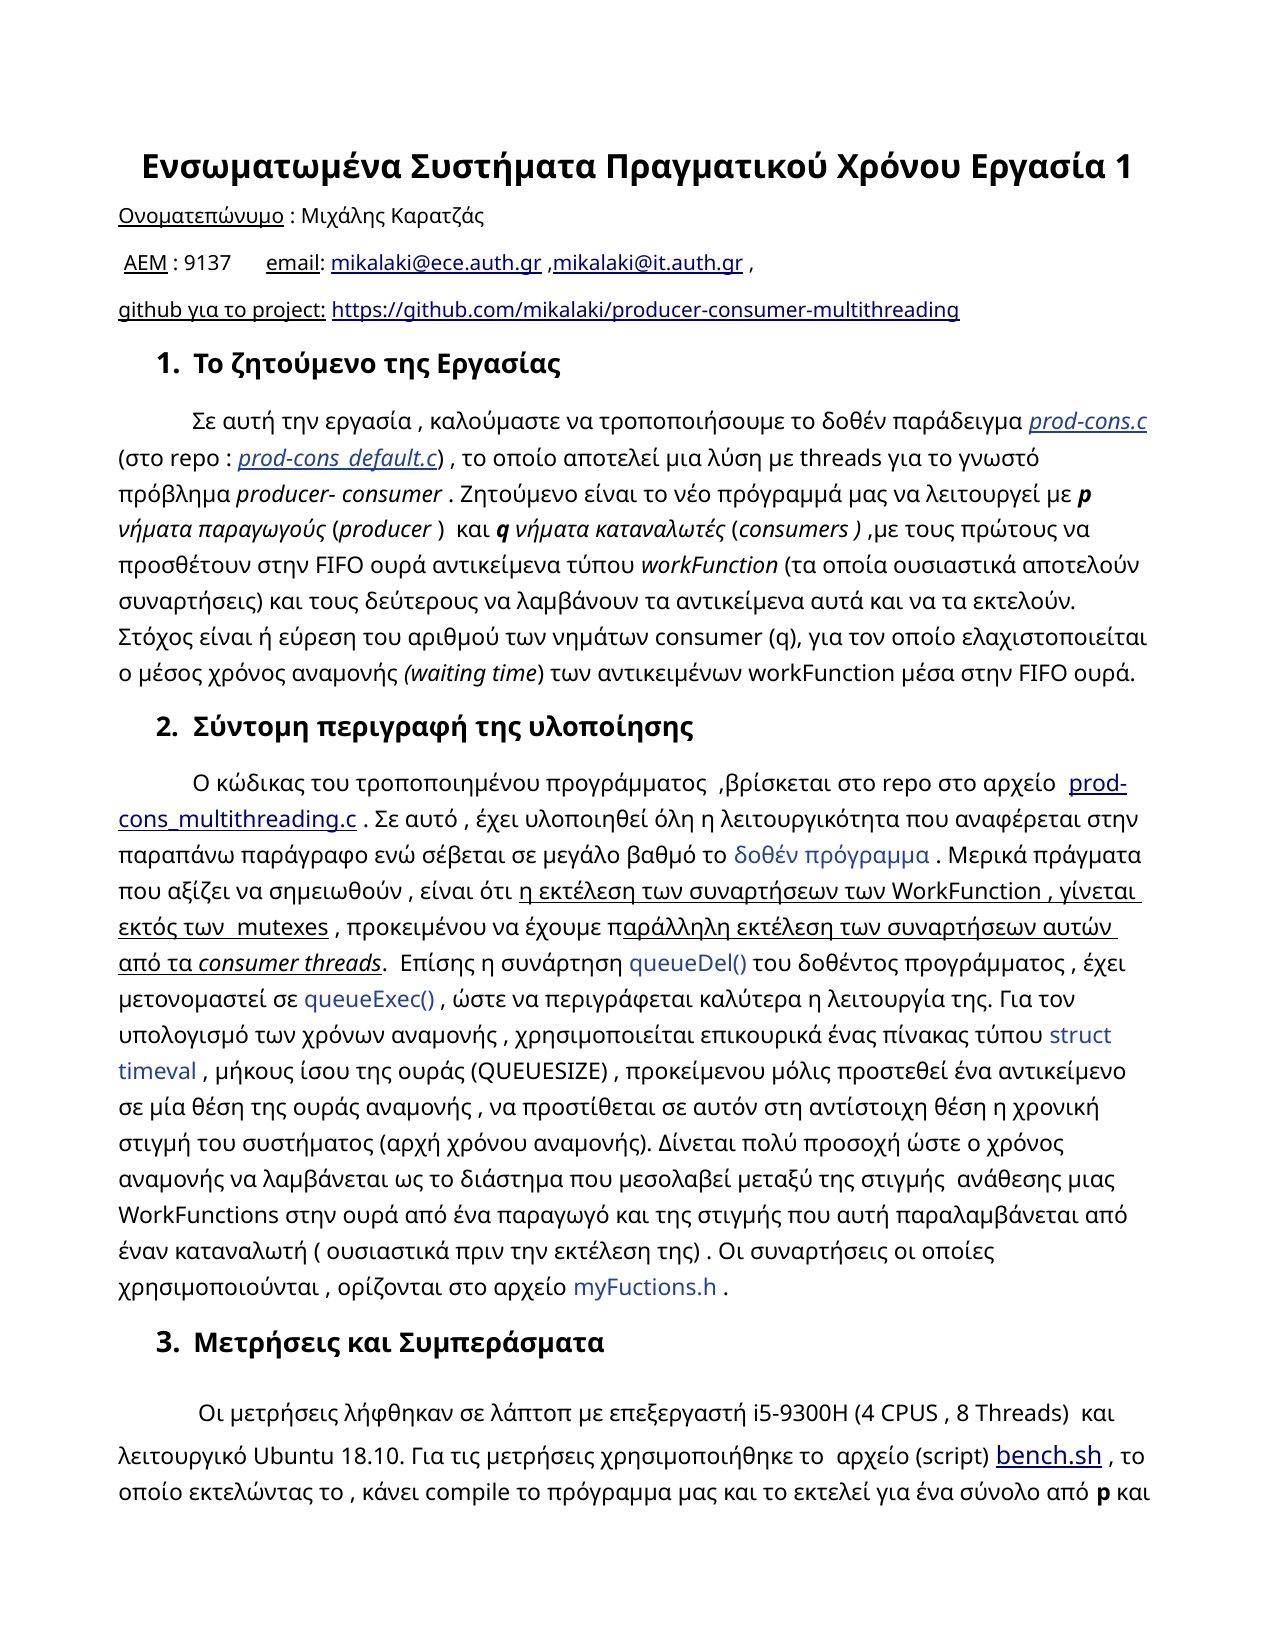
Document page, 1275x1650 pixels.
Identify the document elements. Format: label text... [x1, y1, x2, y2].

list Σύντομη περιγραφή της υλοποίησης [156, 708, 1157, 744]
subtitle Ενσωματωμένα Συστήματα Πραγματικού Χρόνου Εργασία 1 [118, 143, 1157, 188]
text Σε αυτή την εργασία , καλούμαστε να τροποποιήσουμε το δοθέν παράδειγμα prod-cons.c (στο repo : prod-cons_default.c) , το οποίο αποτελεί μια λύση με threads για το γνωστό πρόβλημα producer- consumer . Ζητούμενο είναι το νέο πρόγραμμά μας να λειτουργεί με p νήματα παραγωγούς (producer ) και q νήματα καταναλωτές (consumers ) ,με τους πρώτους να προσθέτουν στην FIFO ουρά αντικείμενα τύπου workFunction (τα οποία ουσιαστικά αποτελούν συναρτήσεις) και τους δεύτερους να λαμβάνουν τα αντικείμενα αυτά και να τα εκτελούν. Στόχος είναι ή εύρεση του αριθμού των νημάτων consumer (q), για τον οποίο ελαχιστοποιείται ο μέσος χρόνος αναμονής (waiting time) των αντικειμένων workFunction μέσα στην FIFO ουρά. [118, 403, 1157, 688]
text ΑΕΜ : 9137 email: mikalaki@ece.auth.gr ,mikalaki@it.auth.gr , [118, 248, 1157, 277]
text Οι μετρήσεις λήφθηκαν σε λάπτοπ με επεξεργαστή i5-9300H (4 CPUS , 8 Threads) και λειτουργικό Ubuntu 18.10. Για τις μετρήσεις χρησιμοποιήθηκε το αρχείο (script) bench.sh , το οποίο εκτελώντας το , κάνει compile το πρόγραμμα μας και το εκτελεί για ένα σύνολο από p και [118, 1381, 1157, 1507]
list Το ζητούμενο της Εργασίας [156, 343, 1157, 382]
list Μετρήσεις και Συμπεράσματα [156, 1321, 1157, 1361]
text Ο κώδικας του τροποποιημένου προγράμματος ,βρίσκεται στο repo στο αρχείο prod-cons_multithreading.c . Σε αυτό , έχει υλοποιηθεί όλη η λειτουργικότητα που αναφέρεται στην παραπάνω παράγραφο ενώ σέβεται σε μεγάλο βαθμό το δοθέν πρόγραμμα . Μερικά πράγματα που αξίζει να σημειωθούν , είναι ότι η εκτέλεση των συναρτήσεων των WorkFunction , γίνεται εκτός των mutexes , προκειμένου να έχουμε παράλληλη εκτέλεση των συναρτήσεων αυτών από τα consumer threads. Επίσης η συνάρτηση queueDel() του δοθέντος προγράμματος , έχει μετονομαστεί σε queueExec() , ώστε να περιγράφεται καλύτερα η λειτουργία της. Για τον υπολογισμό των χρόνων αναμονής , χρησιμοποιείται επικουρικά ένας πίνακας τύπου struct timeval , μήκους ίσου της ουράς (QUEUESIZE) , προκείμενου μόλις προστεθεί ένα αντικείμενο σε μία θέση της ουράς αναμονής , να προστίθεται σε αυτόν στη αντίστοιχη θέση η χρονική στιγμή του συστήματος (αρχή χρόνου αναμονής). Δίνεται πολύ προσοχή ώστε ο χρόνος αναμονής να λαμβάνεται ως το διάστημα που μεσολαβεί μεταξύ της στιγμής ανάθεσης μιας WorkFunctions στην ουρά από ένα παραγωγό και της στιγμής που αυτή παραλαμβάνεται από έναν καταναλωτή ( ουσιαστικά πριν την εκτέλεση της) . Οι συναρτήσεις οι οποίες χρησιμοποιούνται , ορίζονται στο αρχείο myFuctions.h . [118, 765, 1157, 1302]
text github για το project: https://github.com/mikalaki/producer-consumer-multithreading [118, 295, 1157, 324]
text Ονοματεπώνυμο : Μιχάλης Καρατζάς [118, 201, 1157, 229]
